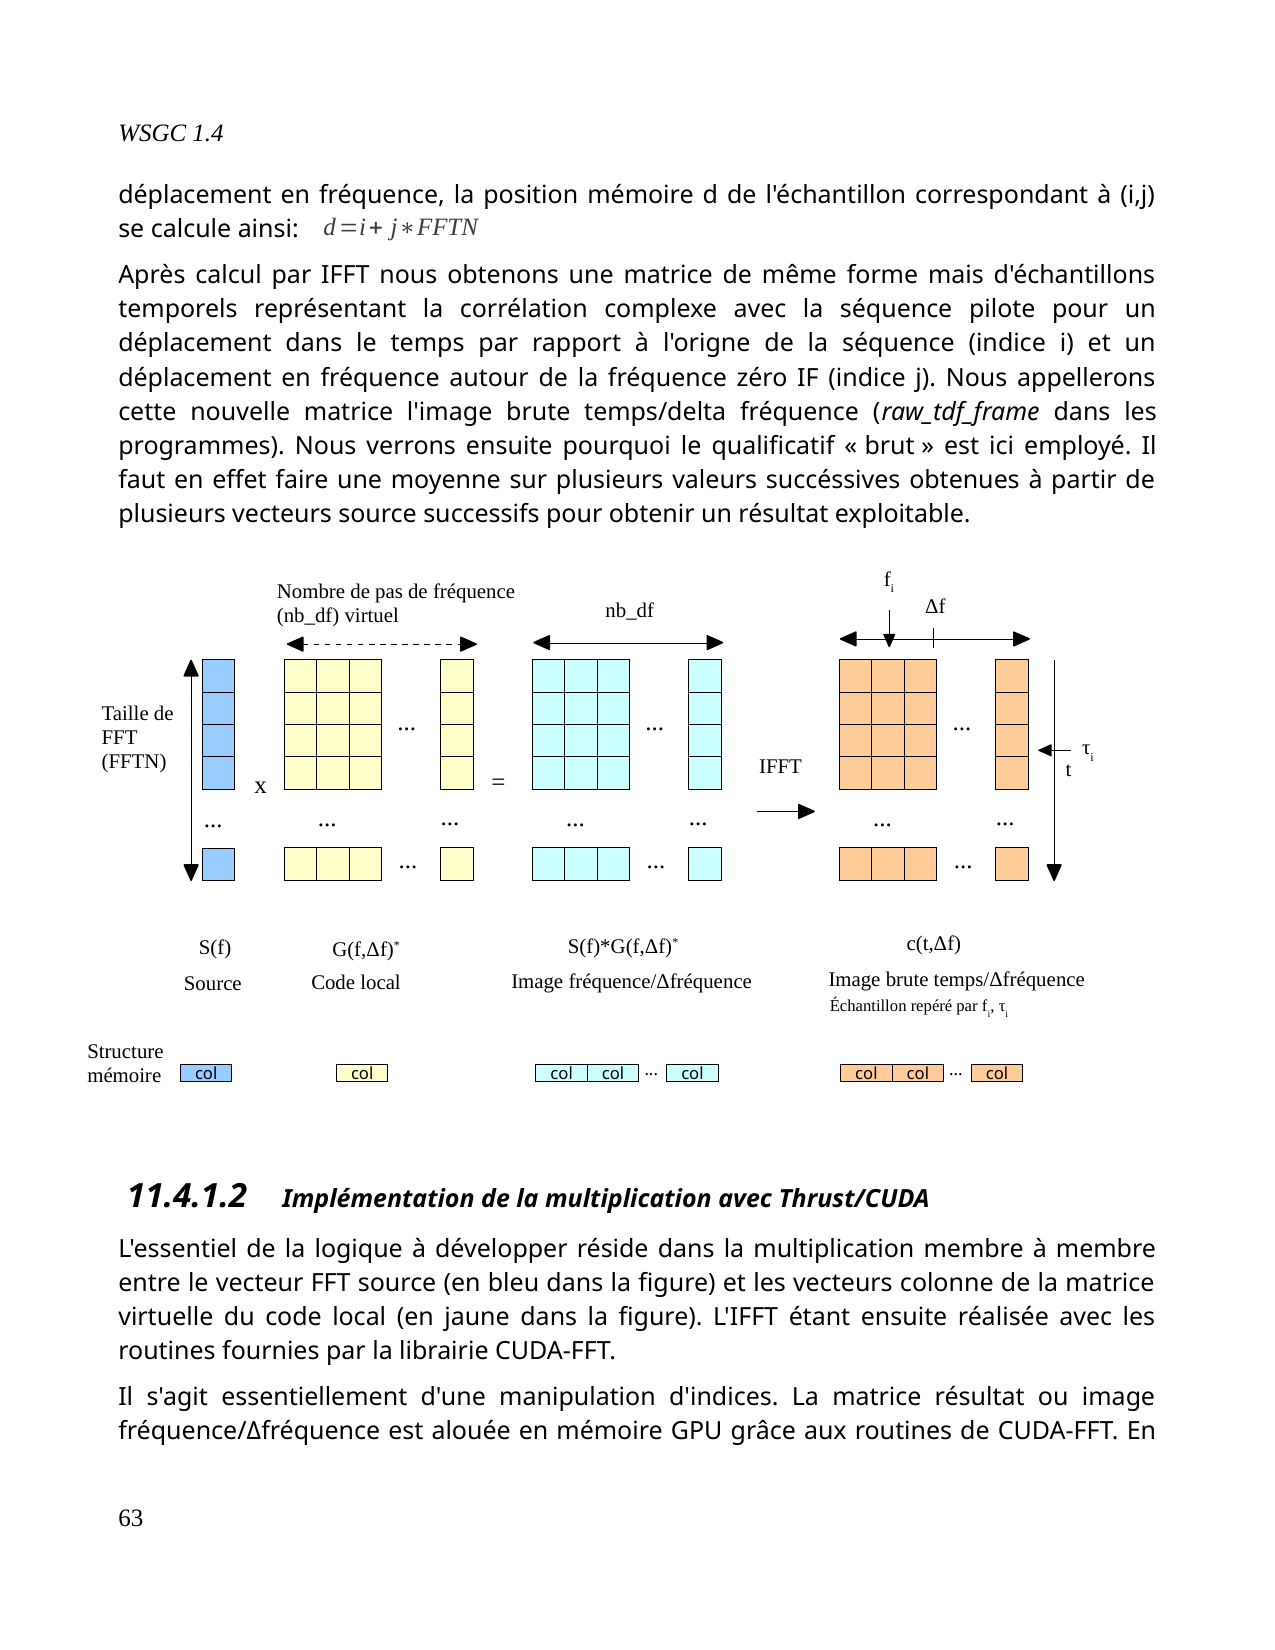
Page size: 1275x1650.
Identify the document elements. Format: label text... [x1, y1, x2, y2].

text Enfin nous appliquerons la transformée de Fourier inverse aux vecteurs colonnes de la matrice. La matrice est donc stockée colonne en premier pour que les valeurs contigues correspondent bien aux échantillons fréquentiels succéssifs d'un même déplacement en fréquence Δf. Si i est l'indice fréquentiel et l'indice j du déplacement en fréquence, la position mémoire d de l'échantillon correspondant à (i,j) se calcule ainsi: [118, 176, 1157, 244]
text Il s'agit essentiellement d'une manipulation d'indices. La matrice résultat ou image fréquence/Δfréquence est alouée en mémoire GPU grâce aux routines de CUDA-FFT. En [118, 1379, 1157, 1447]
text Après calcul par IFFT nous obtenons une matrice de même forme mais d'échantillons temporels représentant la corrélation complexe avec la séquence pilote pour un déplacement dans le temps par rapport à l'origne de la séquence (indice i) et un déplacement en fréquence autour de la fréquence zéro IF (indice j). Nous appellerons cette nouvelle matrice l'image brute temps/delta fréquence (raw_tdf_frame dans les programmes). Nous verrons ensuite pourquoi le qualificatif « brut » est ici employé. Il faut en effet faire une moyenne sur plusieurs valeurs succéssives obtenues à partir de plusieurs vecteurs source successifs pour obtenir un résultat exploitable. [118, 257, 1157, 529]
text L'essentiel de la logique à développer réside dans la multiplication membre à membre entre le vecteur FFT source (en bleu dans la figure) et les vecteurs colonne de la matrice virtuelle du code local (en jaune dans la figure). L'IFFT étant ensuite réalisée avec les routines fournies par la librairie CUDA-FFT. [118, 1230, 1157, 1366]
subtitle Implémentation de la multiplication avec Thrust/CUDA [118, 1172, 1157, 1218]
